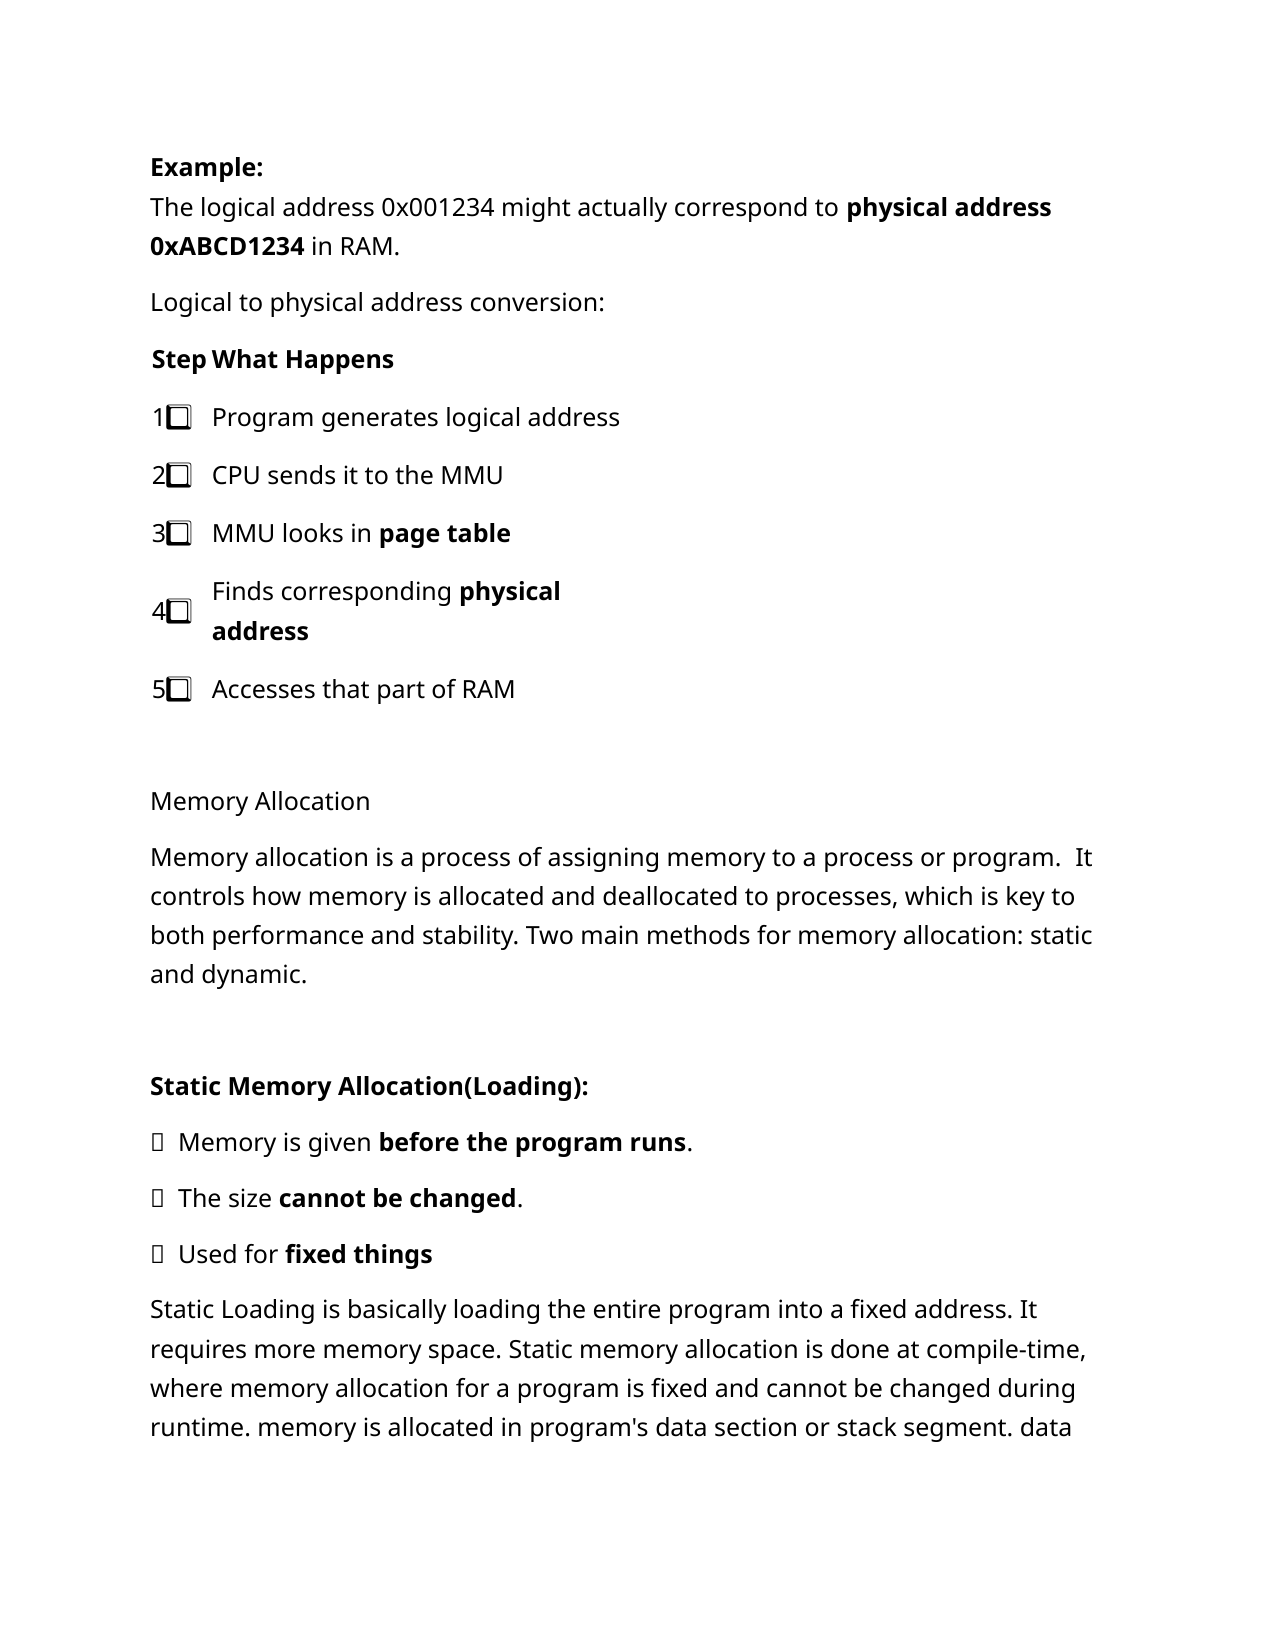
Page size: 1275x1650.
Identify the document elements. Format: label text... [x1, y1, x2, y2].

table_cell CPU sends it to the MMU [210, 456, 635, 514]
text  Used for fixed things [150, 1236, 1125, 1270]
text  The size cannot be changed. [150, 1180, 1125, 1214]
text Example: The logical address 0x001234 might actually correspond to physical address 0xABCD1234 in RAM. [150, 150, 1125, 262]
table_cell MMU looks in page table [210, 514, 635, 572]
table_cell 3️⃣ [150, 514, 210, 572]
text Logical to physical address conversion: [150, 284, 1125, 318]
table_cell 4️⃣ [150, 573, 210, 670]
table_cell 1️⃣ [150, 398, 210, 456]
text Memory allocation is a process of assigning memory to a process or program. It controls how memory is allocated and deallocated to processes, which is key to both performance and stability. Two main methods for memory allocation: static and dynamic. [150, 839, 1125, 991]
text  Memory is given before the program runs. [150, 1124, 1125, 1159]
table_cell Accesses that part of RAM [210, 670, 635, 728]
text Static Memory Allocation(Loading): [150, 1069, 1125, 1103]
table_cell 2️⃣ [150, 456, 210, 514]
table_cell Finds corresponding physical address [210, 573, 635, 670]
text Memory Allocation [150, 784, 1125, 818]
table_header Step [150, 340, 210, 398]
table_cell Program generates logical address [210, 398, 635, 456]
text Static Loading is basically loading the entire program into a fixed address. It requires more memory space. Static memory allocation is done at compile-time, where memory allocation for a program is fixed and cannot be changed during runtime. memory is allocated in program's data section or stack segment. data [150, 1292, 1125, 1444]
table_header What Happens [210, 340, 635, 398]
table_cell 5️⃣ [150, 670, 210, 728]
